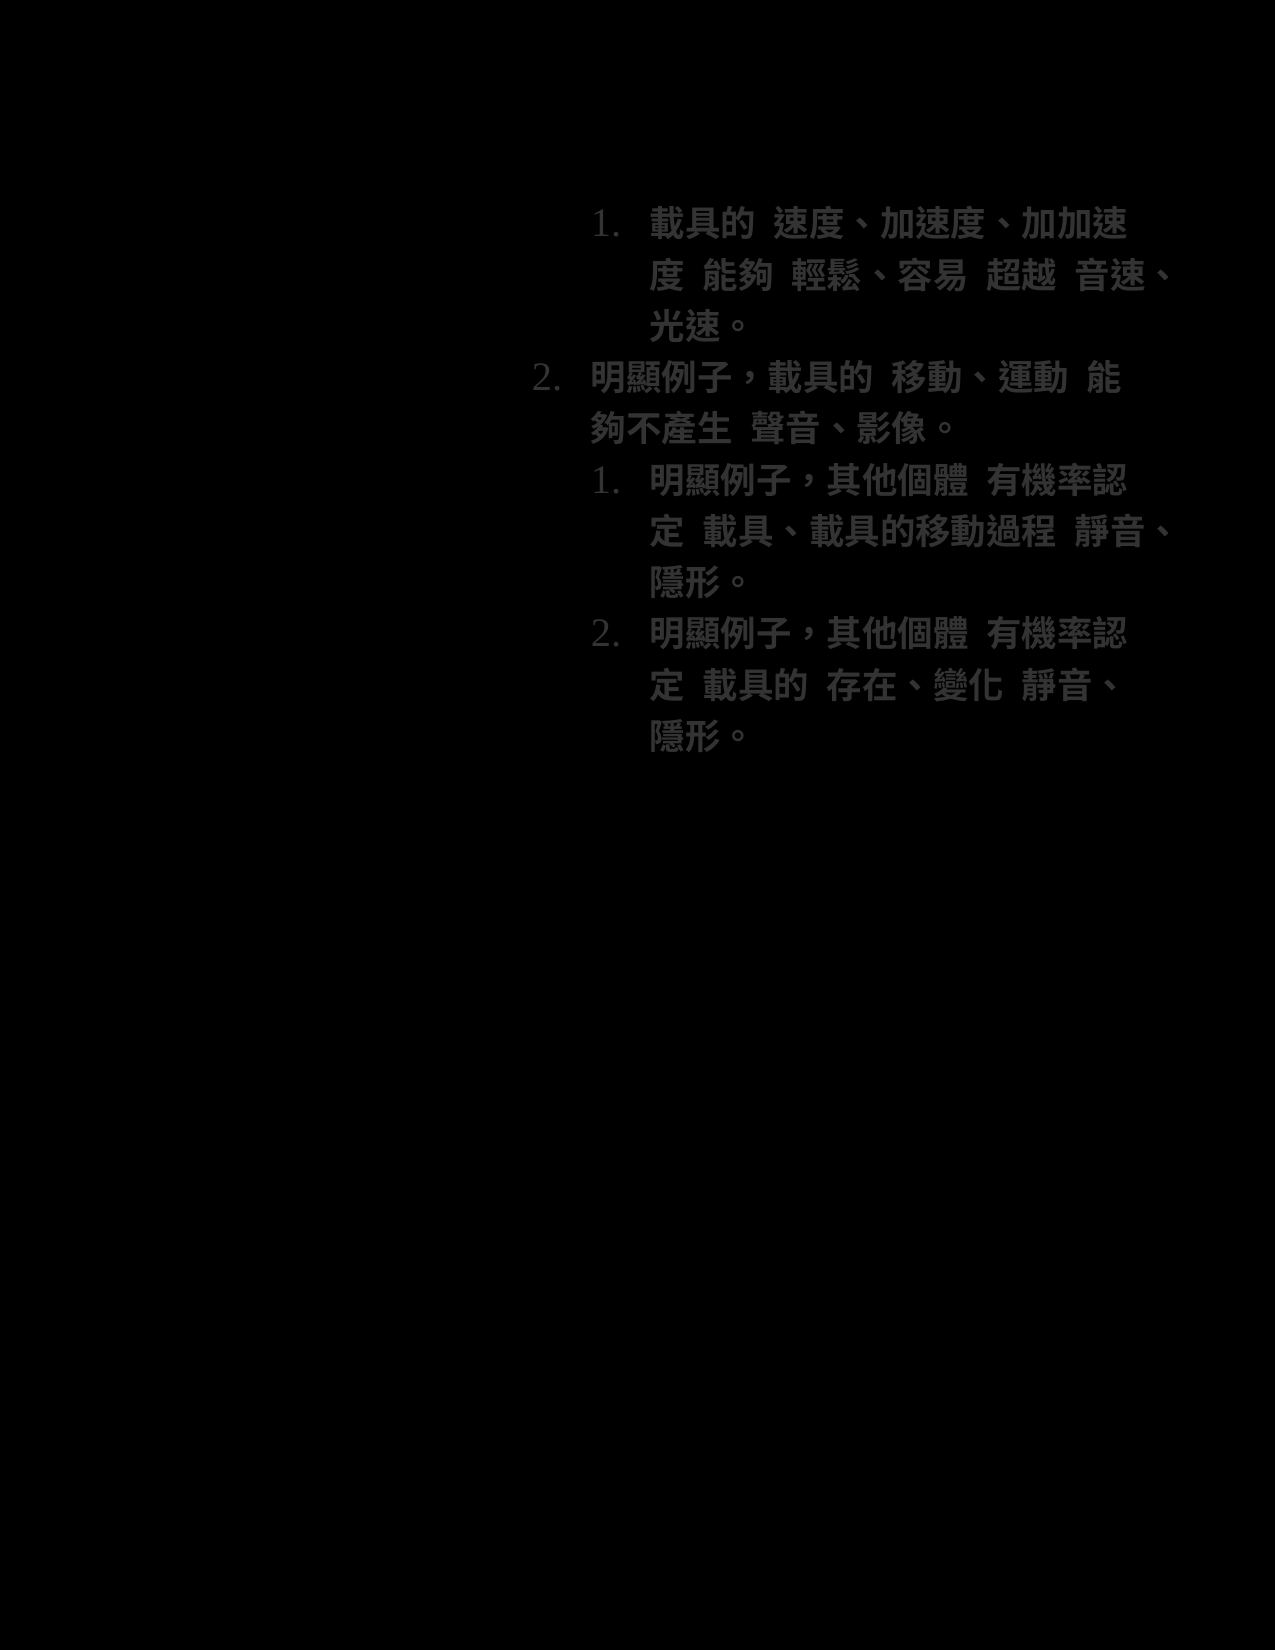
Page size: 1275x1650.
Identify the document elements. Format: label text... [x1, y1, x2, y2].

list 載具的 速度、加速度、加加速度 能夠 輕鬆、容易 超越 音速、光速。 [591, 196, 1157, 349]
list 明顯例子，載具的 移動、運動 能夠不產生 聲音、影像。 [532, 349, 1157, 452]
list 明顯例子，其他個體 有機率認定 載具、載具的移動過程 靜音、隱形。 [591, 452, 1157, 606]
list 明顯例子，其他個體 有機率認定 載具的 存在、變化 靜音、隱形。 [591, 606, 1157, 759]
